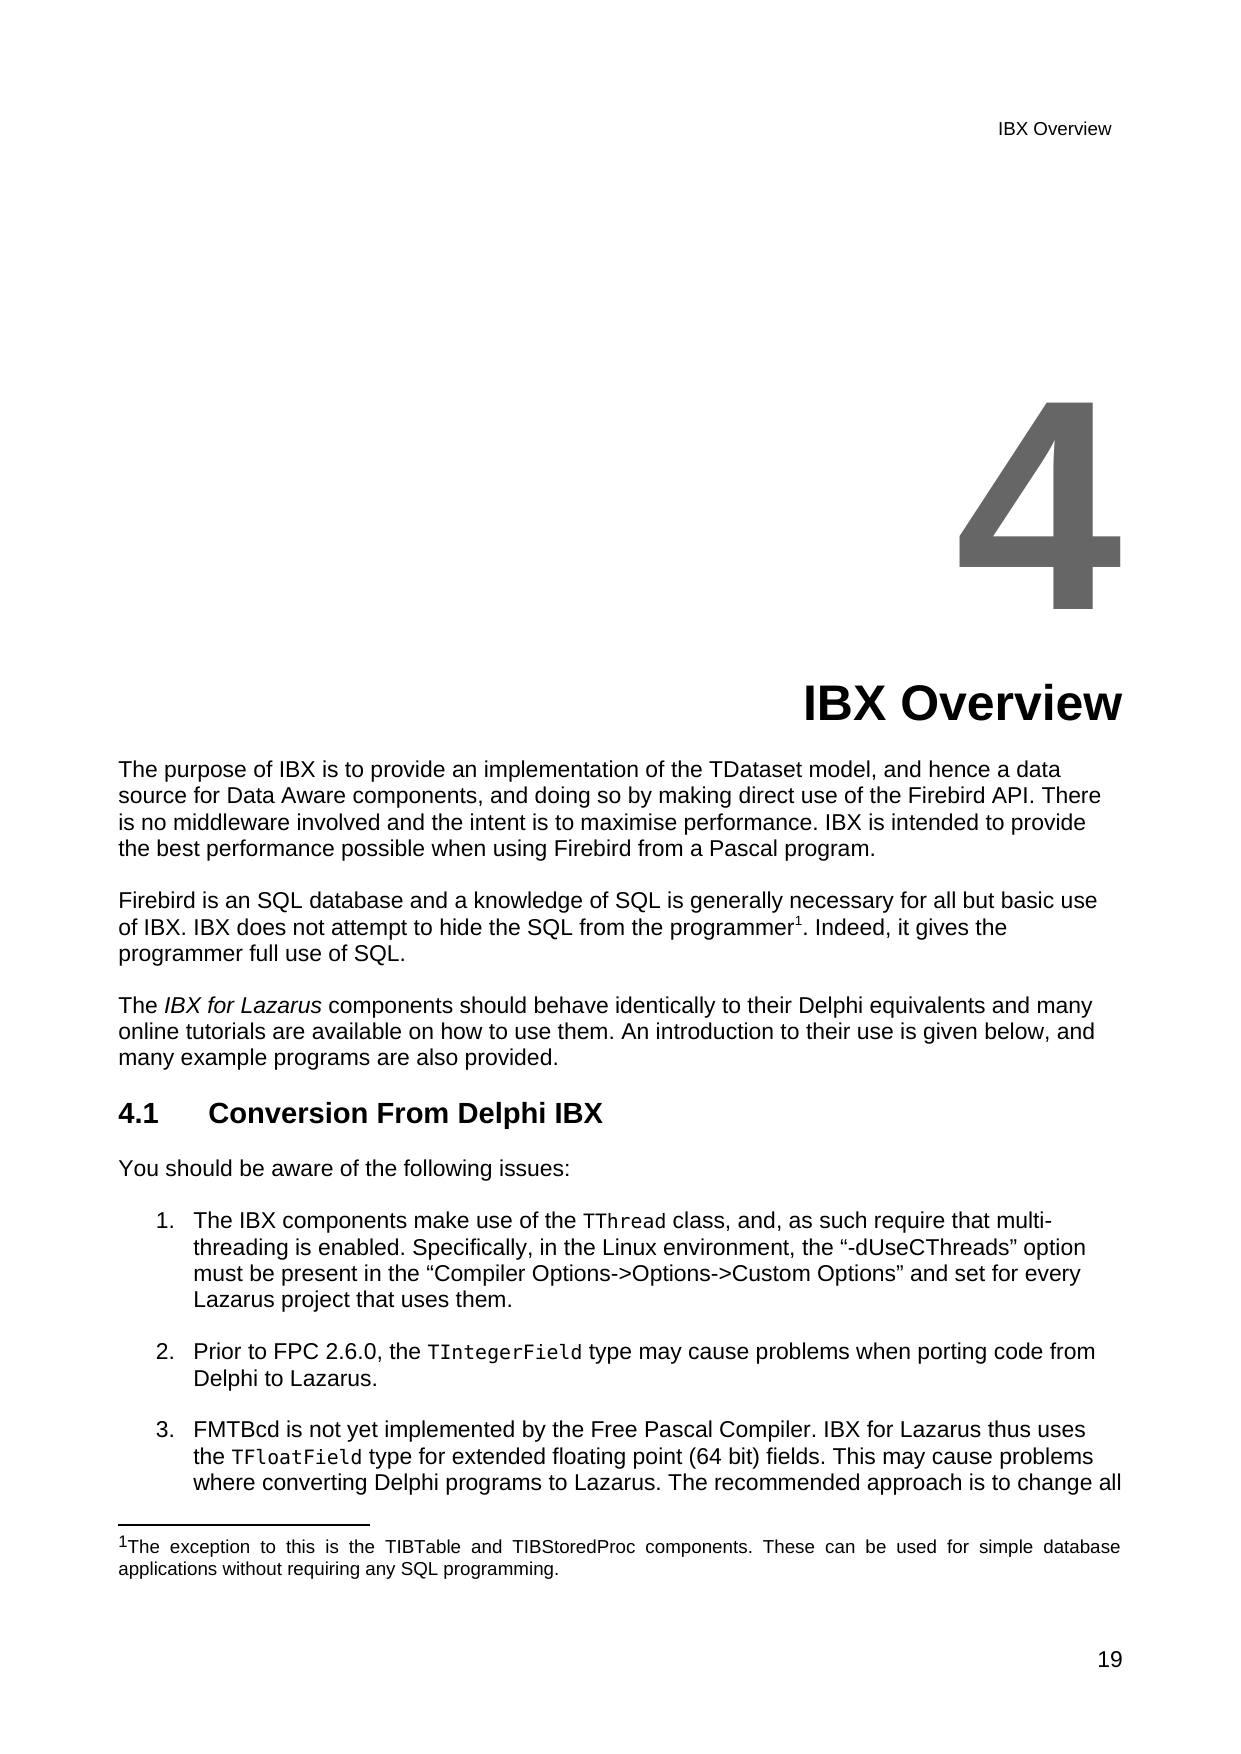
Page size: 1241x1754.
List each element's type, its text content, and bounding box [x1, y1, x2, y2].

list FMTBcd is not yet implemented by the Free Pascal Compiler. IBX for Lazarus thus uses the TFloatField type for extended floating point (64 bit) fields. This may cause problems where converting Delphi programs to Lazarus. The recommended approach is to change all [156, 1416, 1122, 1495]
subtitle Conversion From Delphi IBX [118, 1096, 1122, 1130]
text The purpose of IBX is to provide an implementation of the TDataset model, and hence a data source for Data Aware components, and doing so by making direct use of the Firebird API. There is no middleware involved and the intent is to maximise performance. IBX is intended to provide the best performance possible when using Firebird from a Pascal program. [118, 756, 1122, 862]
text You should be aware of the following issues: [118, 1155, 1122, 1182]
list Prior to FPC 2.6.0, the TIntegerField type may cause problems when porting code from Delphi to Lazarus. [156, 1338, 1122, 1391]
list The IBX components make use of the TThread class, and, as such require that multi-threading is enabled. Specifically, in the Linux environment, the “-dUseCThreads” option must be present in the “Compiler Options->Options->Custom Options” and set for every Lazarus project that uses them. [156, 1207, 1122, 1313]
text The IBX for Lazarus components should behave identically to their Delphi equivalents and many online tutorials are available on how to use them. An introduction to their use is given below, and many example programs are also provided. [118, 992, 1122, 1071]
text The exception to this is the TIBTable and TIBStoredProc components. These can be used for simple database applications without requiring any SQL programming. [118, 1531, 1122, 1579]
subtitle IBX Overview [81, 328, 1122, 731]
text Firebird is an SQL database and a knowledge of SQL is generally necessary for all but basic use of IBX. IBX does not attempt to hide the SQL from the programmer. Indeed, it gives the programmer full use of SQL. [118, 887, 1122, 966]
